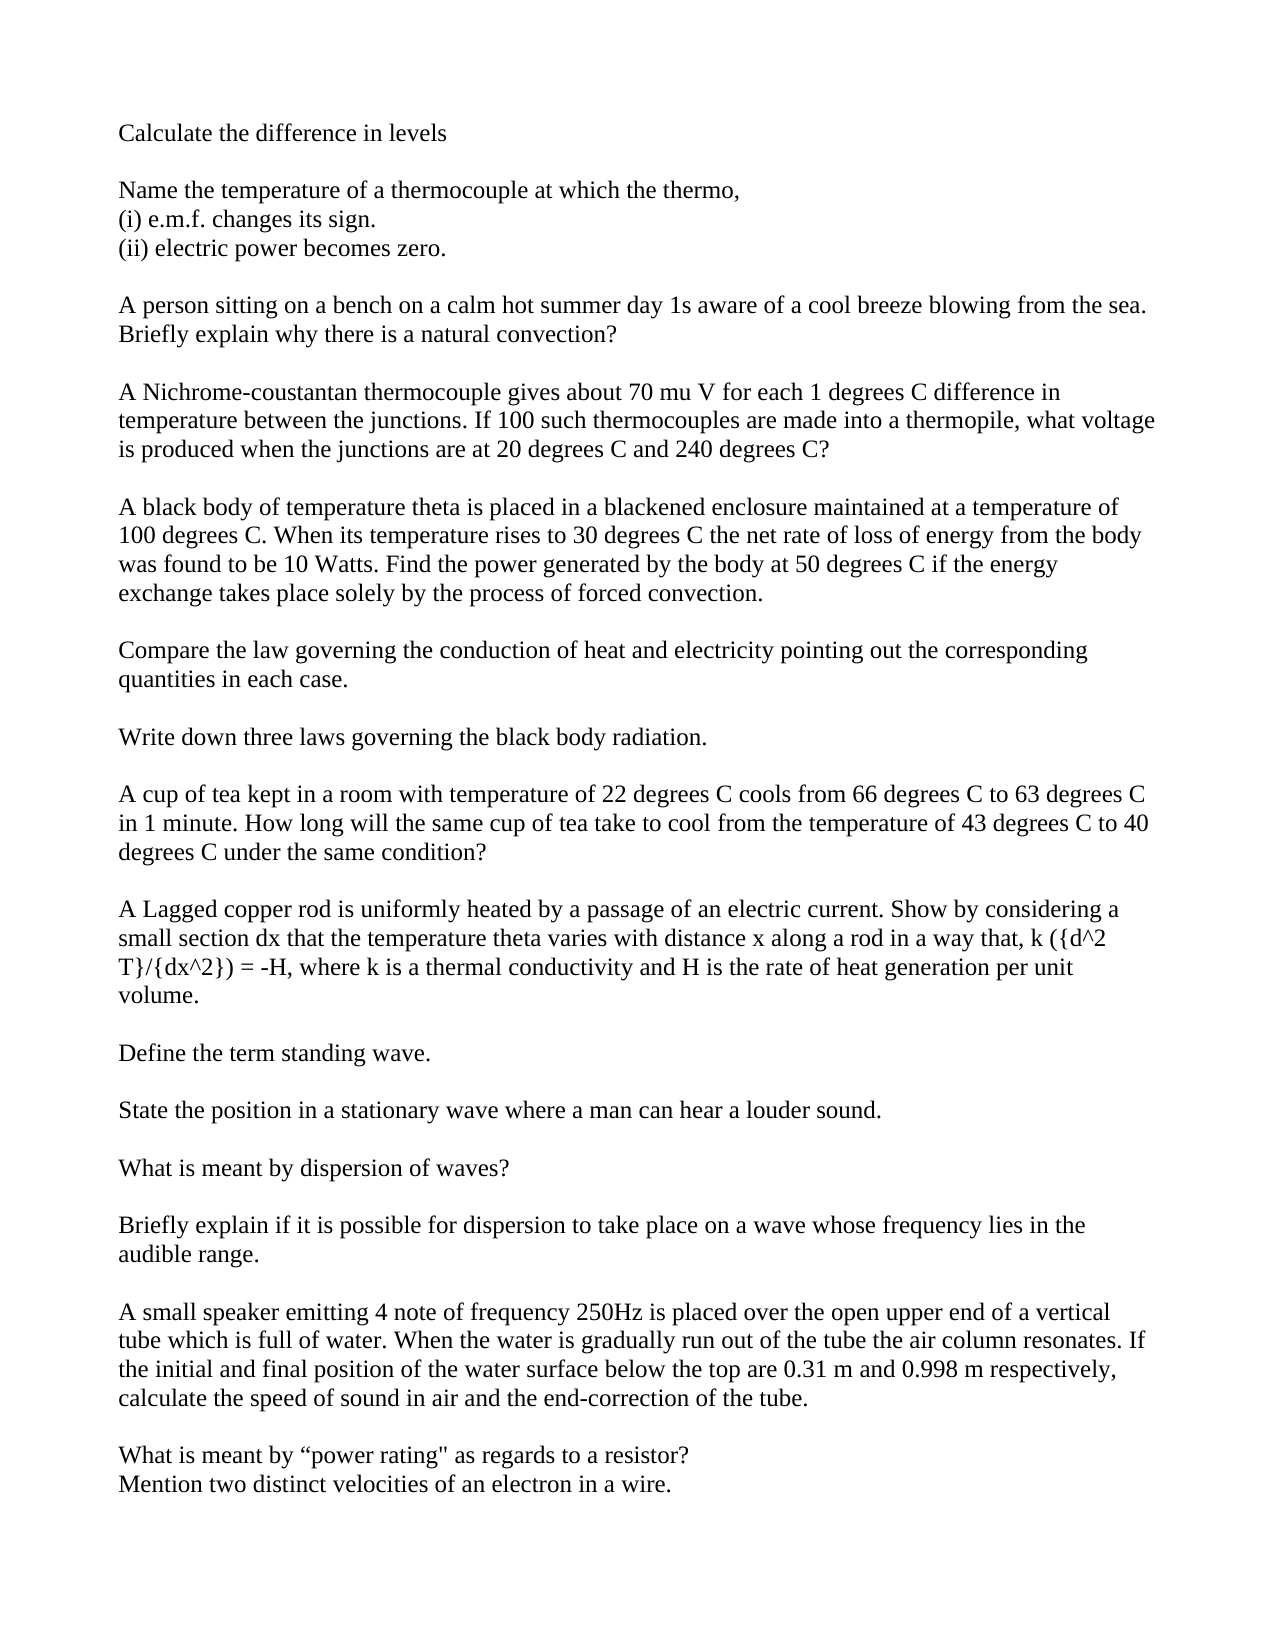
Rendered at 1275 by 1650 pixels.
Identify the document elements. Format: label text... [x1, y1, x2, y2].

text What is meant by dispersion of waves? [118, 1153, 1157, 1182]
text in 1 minute. How long will the same cup of tea take to cool from the temperature of 43 degrees C to 40 degrees C under the same condition? [118, 808, 1157, 866]
text A small speaker emitting 4 note of frequency 250Hz is placed over the open upper end of a vertical tube which is full of water. When the water is gradually run out of the tube the air column resonates. If the initial and final position of the water surface below the top are 0.31 m and 0.998 m respectively, calculate the speed of sound in air and the end-correction of the tube. [118, 1297, 1157, 1412]
text Write down three laws governing the black body radiation. [118, 722, 1157, 751]
text Briefly explain if it is possible for dispersion to take place on a wave whose frequency lies in the audible range. [118, 1211, 1157, 1268]
text State the position in a stationary wave where a man can hear a louder sound. [118, 1096, 1157, 1124]
text A Nichrome-coustantan thermocouple gives about 70 mu V for each 1 degrees C difference in temperature between the junctions. If 100 such thermocouples are made into a thermopile, what voltage is produced when the junctions are at 20 degrees C and 240 degrees C? [118, 377, 1157, 463]
text Calculate the difference in levels [118, 118, 1157, 147]
text A Lagged copper rod is uniformly heated by a passage of an electric current. Show by considering a small section dx that the temperature theta varies with distance x along a rod in a way that, k ({d^2 T}/{dx^2}) = -H, where k is a thermal conductivity and H is the rate of heat generation per unit volume. [118, 894, 1157, 1009]
text Define the term standing wave. [118, 1038, 1157, 1067]
text A person sitting on a bench on a calm hot summer day 1s aware of a cool breeze blowing from the sea. Briefly explain why there is a natural convection? [118, 291, 1157, 348]
text Mention two distinct velocities of an electron in a wire. [118, 1469, 1157, 1498]
text A cup of tea kept in a room with temperature of 22 degrees C cools from 66 degrees C to 63 degrees C [118, 779, 1157, 808]
text (i) e.m.f. changes its sign. [118, 204, 1157, 233]
text What is meant by “power rating" as regards to a resistor? [118, 1441, 1157, 1469]
text Compare the law governing the conduction of heat and electricity pointing out the corresponding quantities in each case. [118, 636, 1157, 693]
text Name the temperature of a thermocouple at which the thermo, [118, 176, 1157, 204]
text (ii) electric power becomes zero. [118, 233, 1157, 262]
text A black body of temperature theta is placed in a blackened enclosure maintained at a temperature of 100 degrees C. When its temperature rises to 30 degrees C the net rate of loss of energy from the body was found to be 10 Watts. Find the power generated by the body at 50 degrees C if the energy exchange takes place solely by the process of forced convection. [118, 492, 1157, 607]
